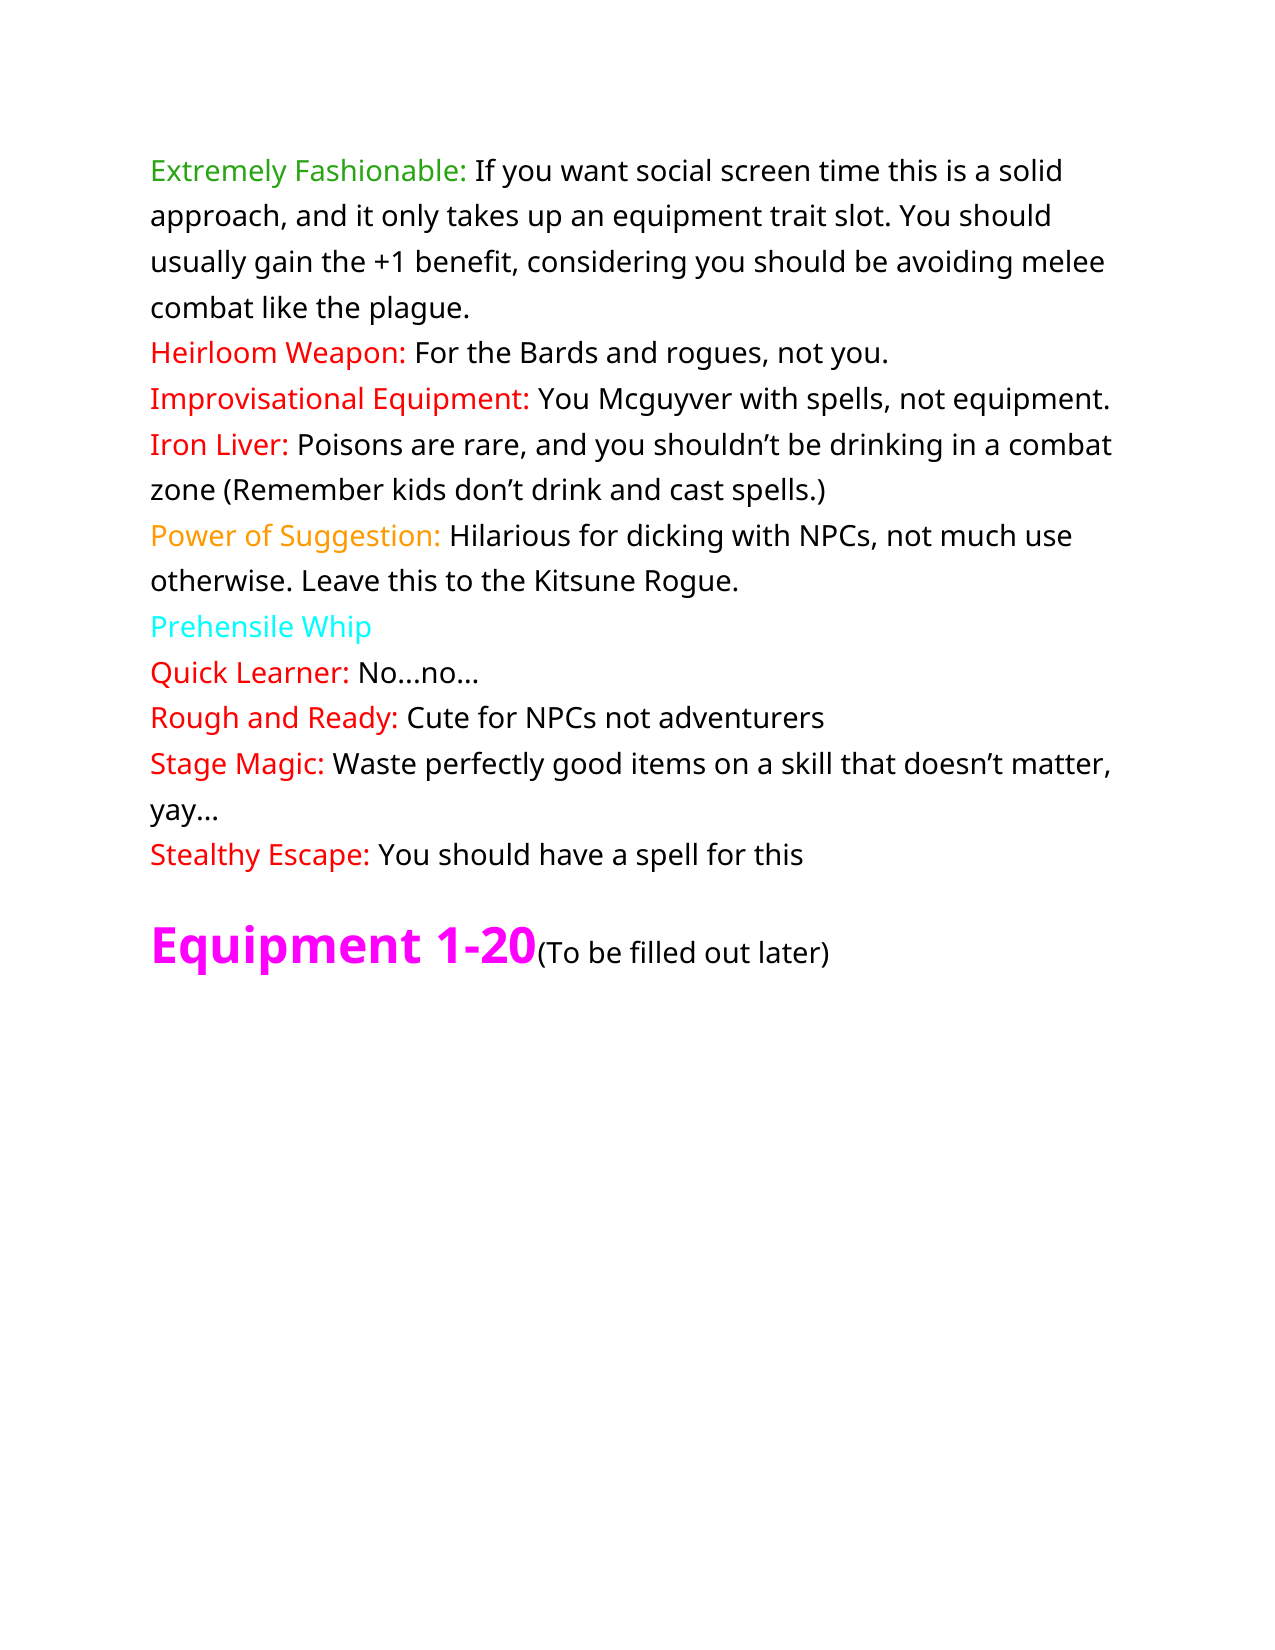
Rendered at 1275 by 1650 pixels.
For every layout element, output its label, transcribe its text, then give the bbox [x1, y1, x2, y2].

text Power of Suggestion: Hilarious for dicking with NPCs, not much use otherwise. Leave this to the Kitsune Rogue. [150, 515, 1125, 600]
text Improvisational Equipment: You Mcguyver with spells, not equipment. [150, 378, 1125, 418]
text Rough and Ready: Cute for NPCs not adventurers [150, 697, 1125, 737]
text Heirloom Weapon: For the Bards and rogues, not you. [150, 332, 1125, 372]
text Prehensile Whip [150, 606, 1125, 646]
text Iron Liver: Poisons are rare, and you shouldn’t be drinking in a combat zone (Remember kids don’t drink and cast spells.) [150, 424, 1125, 509]
text Extremely Fashionable: If you want social screen time this is a solid approach, and it only takes up an equipment trait slot. You should usually gain the +1 benefit, considering you should be avoiding melee combat like the plague. [150, 150, 1125, 327]
text Equipment 1-20(To be filled out later) [150, 910, 1125, 978]
text Stealthy Escape: You should have a spell for this [150, 834, 1125, 874]
text Stage Magic: Waste perfectly good items on a skill that doesn’t matter, yay… [150, 743, 1125, 828]
text Quick Learner: No...no… [150, 652, 1125, 692]
